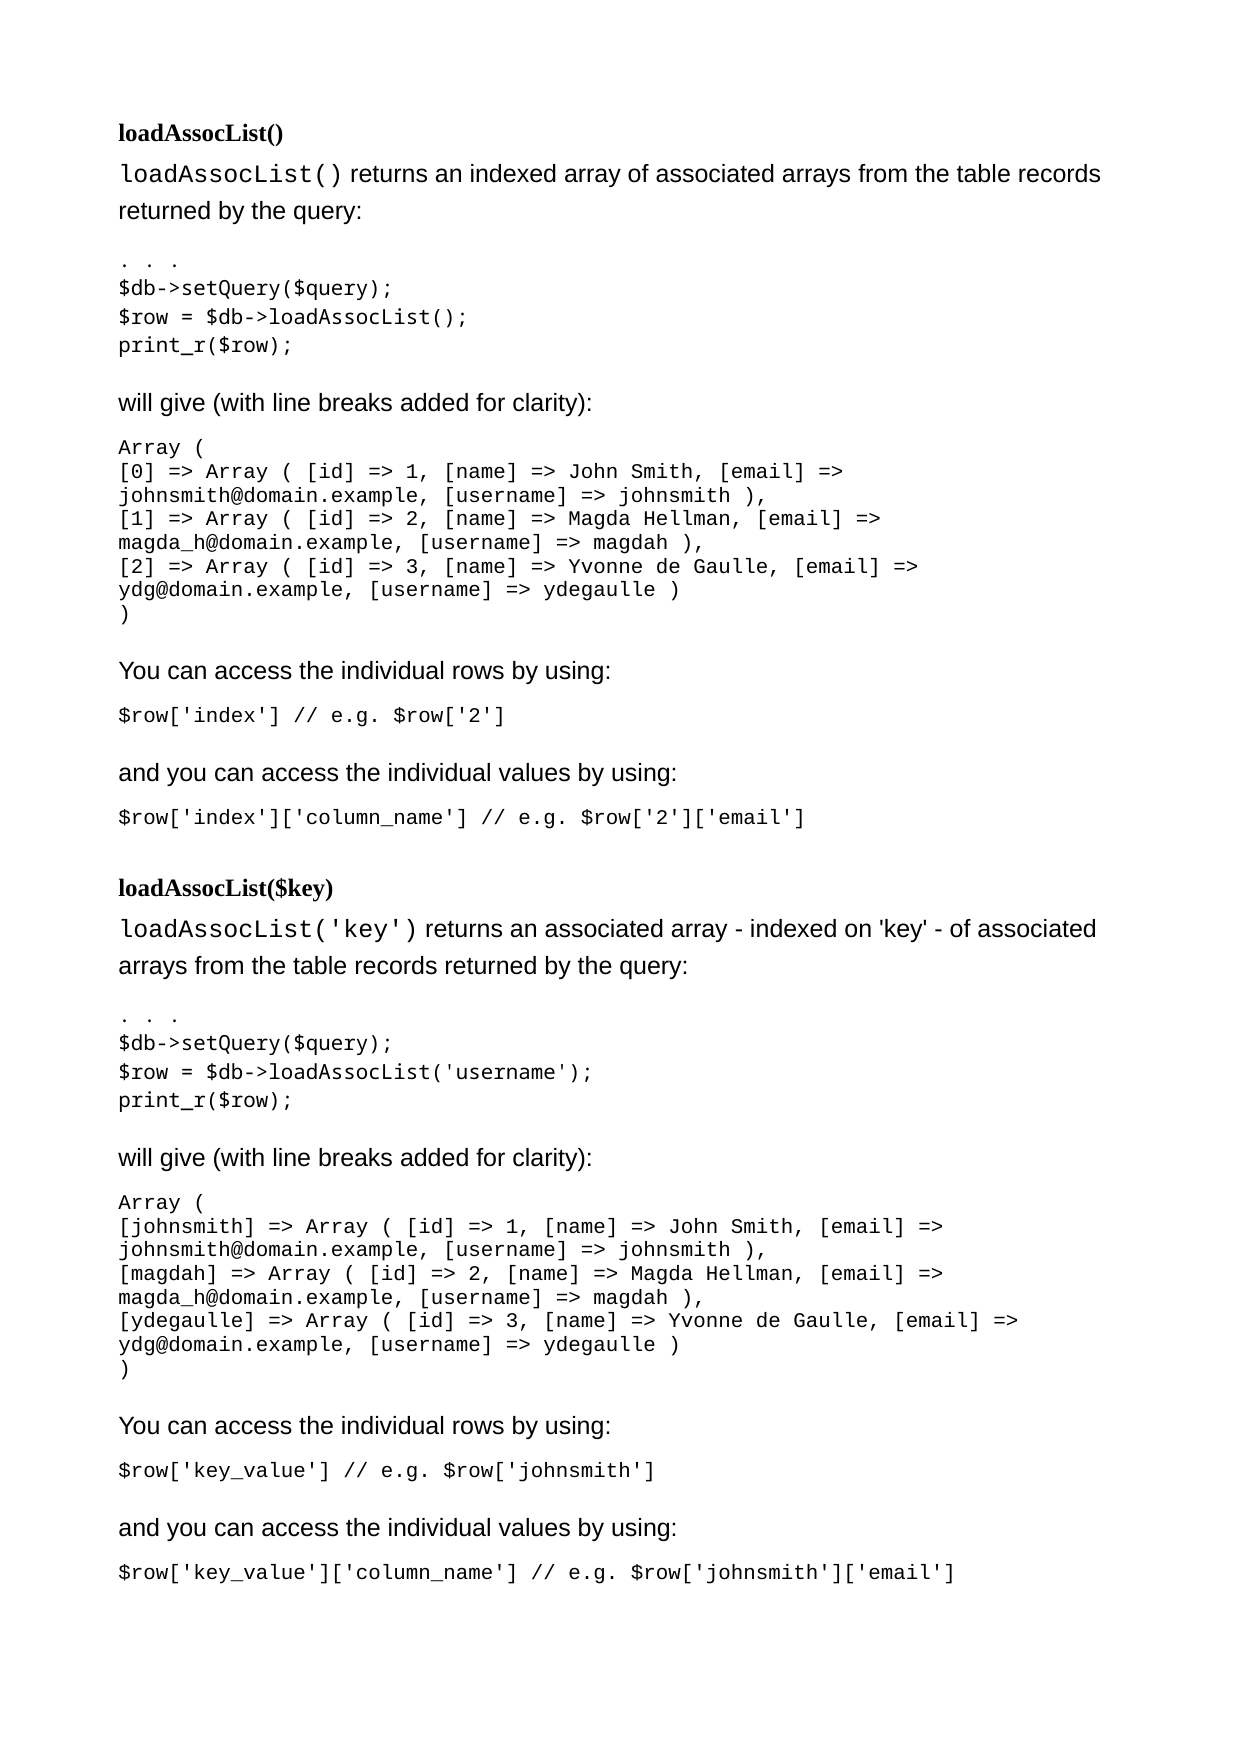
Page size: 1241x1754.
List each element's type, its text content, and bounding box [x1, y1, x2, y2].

text [magdah] => Array ( [id] => 2, [name] => Magda Hellman, [email] => magda_h@domain.example, [username] => magdah ), [118, 1263, 1122, 1310]
text [0] => Array ( [id] => 1, [name] => John Smith, [email] => johnsmith@domain.example, [username] => johnsmith ), [118, 461, 1122, 508]
text will give (with line breaks added for clarity): [118, 1143, 1122, 1172]
subtitle loadAssocList($key) [118, 873, 1122, 902]
text print_r($row); [118, 330, 1122, 359]
text will give (with line breaks added for clarity): [118, 388, 1122, 417]
text and you can access the individual values by using: [118, 758, 1122, 787]
text Array ( [118, 1192, 1122, 1216]
text ) [118, 603, 1122, 627]
text $row['index']['column_name'] // e.g. $row['2']['email'] [118, 807, 1122, 831]
text $row['key_value']['column_name'] // e.g. $row['johnsmith']['email'] [118, 1562, 1122, 1586]
text [1] => Array ( [id] => 2, [name] => Magda Hellman, [email] => magda_h@domain.example, [username] => magdah ), [118, 508, 1122, 556]
text . . . [118, 245, 1122, 273]
text [ydegaulle] => Array ( [id] => 3, [name] => Yvonne de Gaulle, [email] => ydg@domain.example, [username] => ydegaulle ) [118, 1310, 1122, 1358]
subtitle loadAssocList() [118, 118, 1122, 147]
text print_r($row); [118, 1085, 1122, 1114]
text Array ( [118, 437, 1122, 461]
text You can access the individual rows by using: [118, 1411, 1122, 1439]
text You can access the individual rows by using: [118, 656, 1122, 685]
text $row['key_value'] // e.g. $row['johnsmith'] [118, 1460, 1122, 1483]
text loadAssocList() returns an indexed array of associated arrays from the table records returned by the query: [118, 159, 1122, 225]
text $db->setQuery($query); [118, 1028, 1122, 1057]
text ) [118, 1358, 1122, 1381]
text [2] => Array ( [id] => 3, [name] => Yvonne de Gaulle, [email] => ydg@domain.example, [username] => ydegaulle ) [118, 556, 1122, 603]
text [johnsmith] => Array ( [id] => 1, [name] => John Smith, [email] => johnsmith@domain.example, [username] => johnsmith ), [118, 1216, 1122, 1263]
text . . . [118, 1000, 1122, 1028]
text $row = $db->loadAssocList('username'); [118, 1057, 1122, 1085]
text $row = $db->loadAssocList(); [118, 302, 1122, 330]
text loadAssocList('key') returns an associated array - indexed on 'key' - of associated arrays from the table records returned by the query: [118, 914, 1122, 979]
text $db->setQuery($query); [118, 273, 1122, 302]
text and you can access the individual values by using: [118, 1513, 1122, 1542]
text $row['index'] // e.g. $row['2'] [118, 705, 1122, 729]
